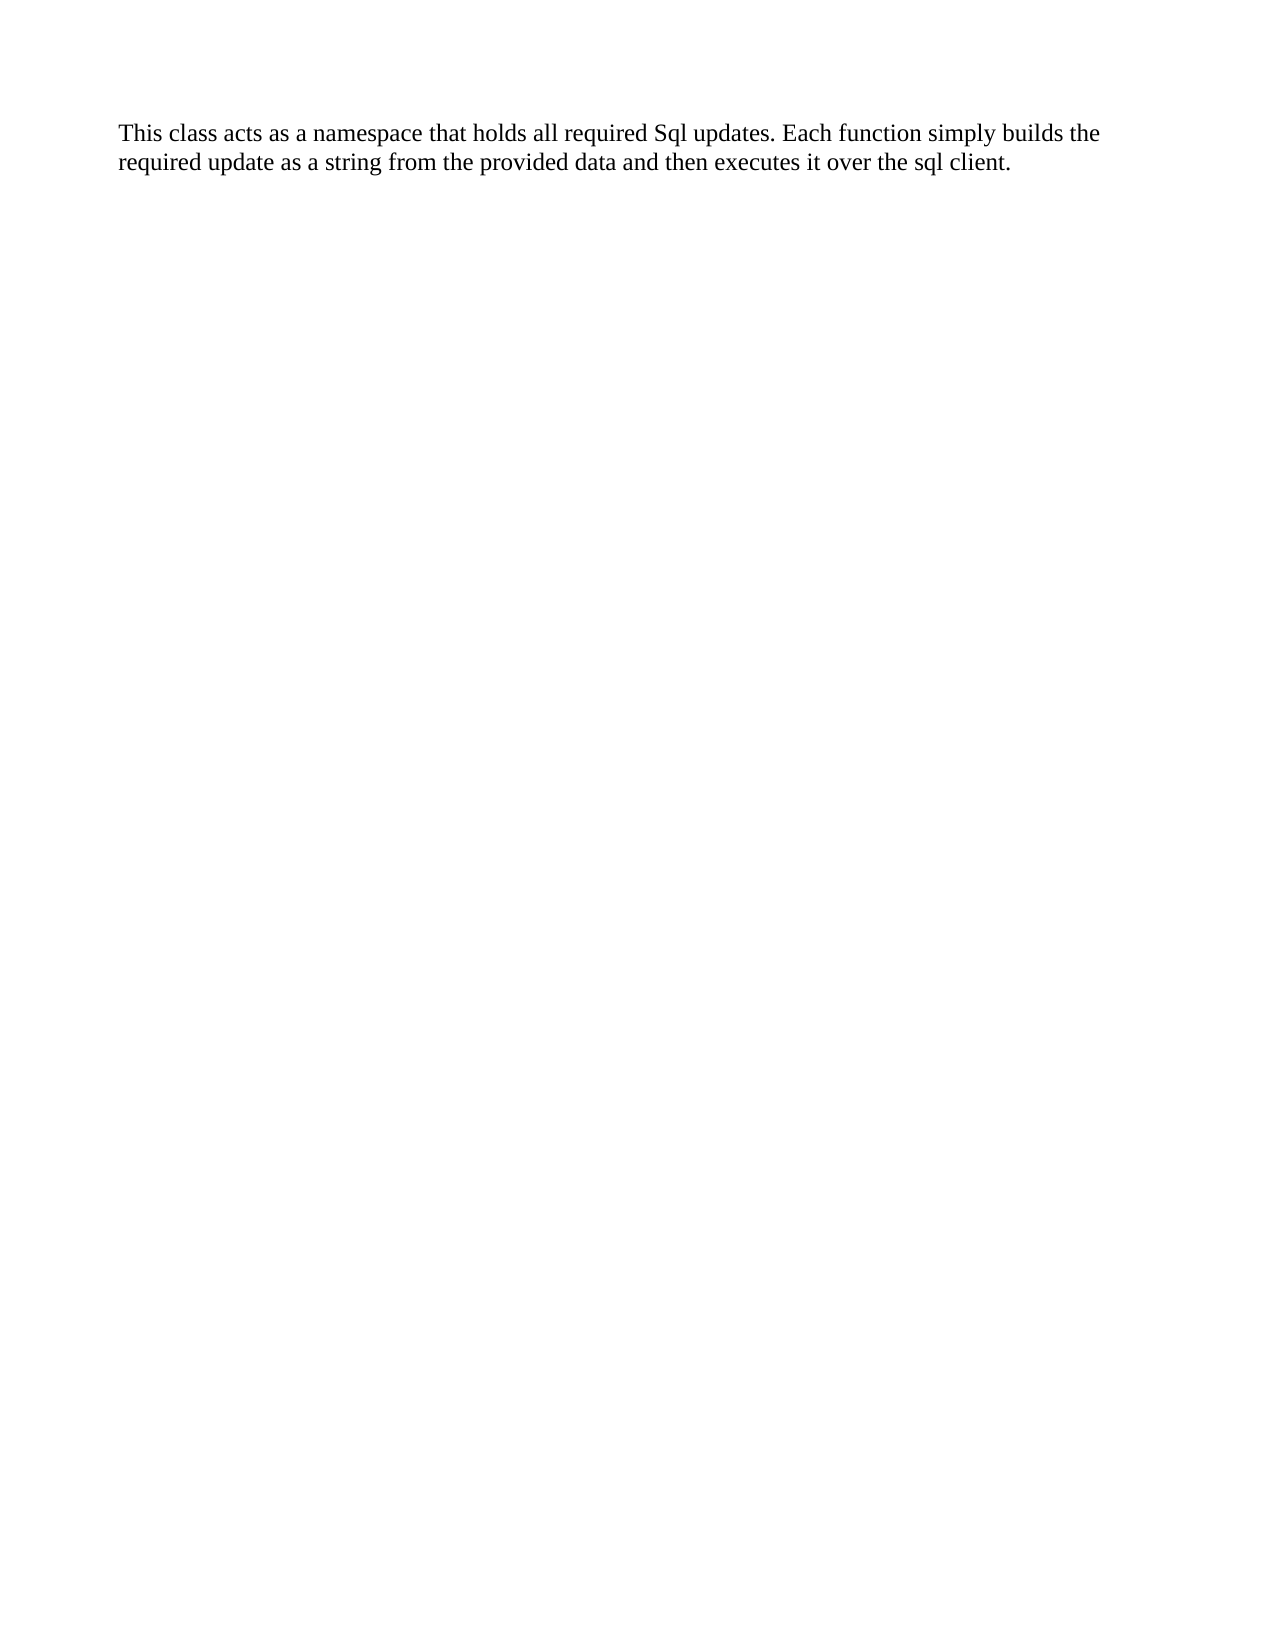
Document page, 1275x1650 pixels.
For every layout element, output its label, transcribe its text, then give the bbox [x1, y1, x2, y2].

text This class acts as a namespace that holds all required Sql updates. Each function simply builds the required update as a string from the provided data and then executes it over the sql client. [118, 118, 1157, 176]
